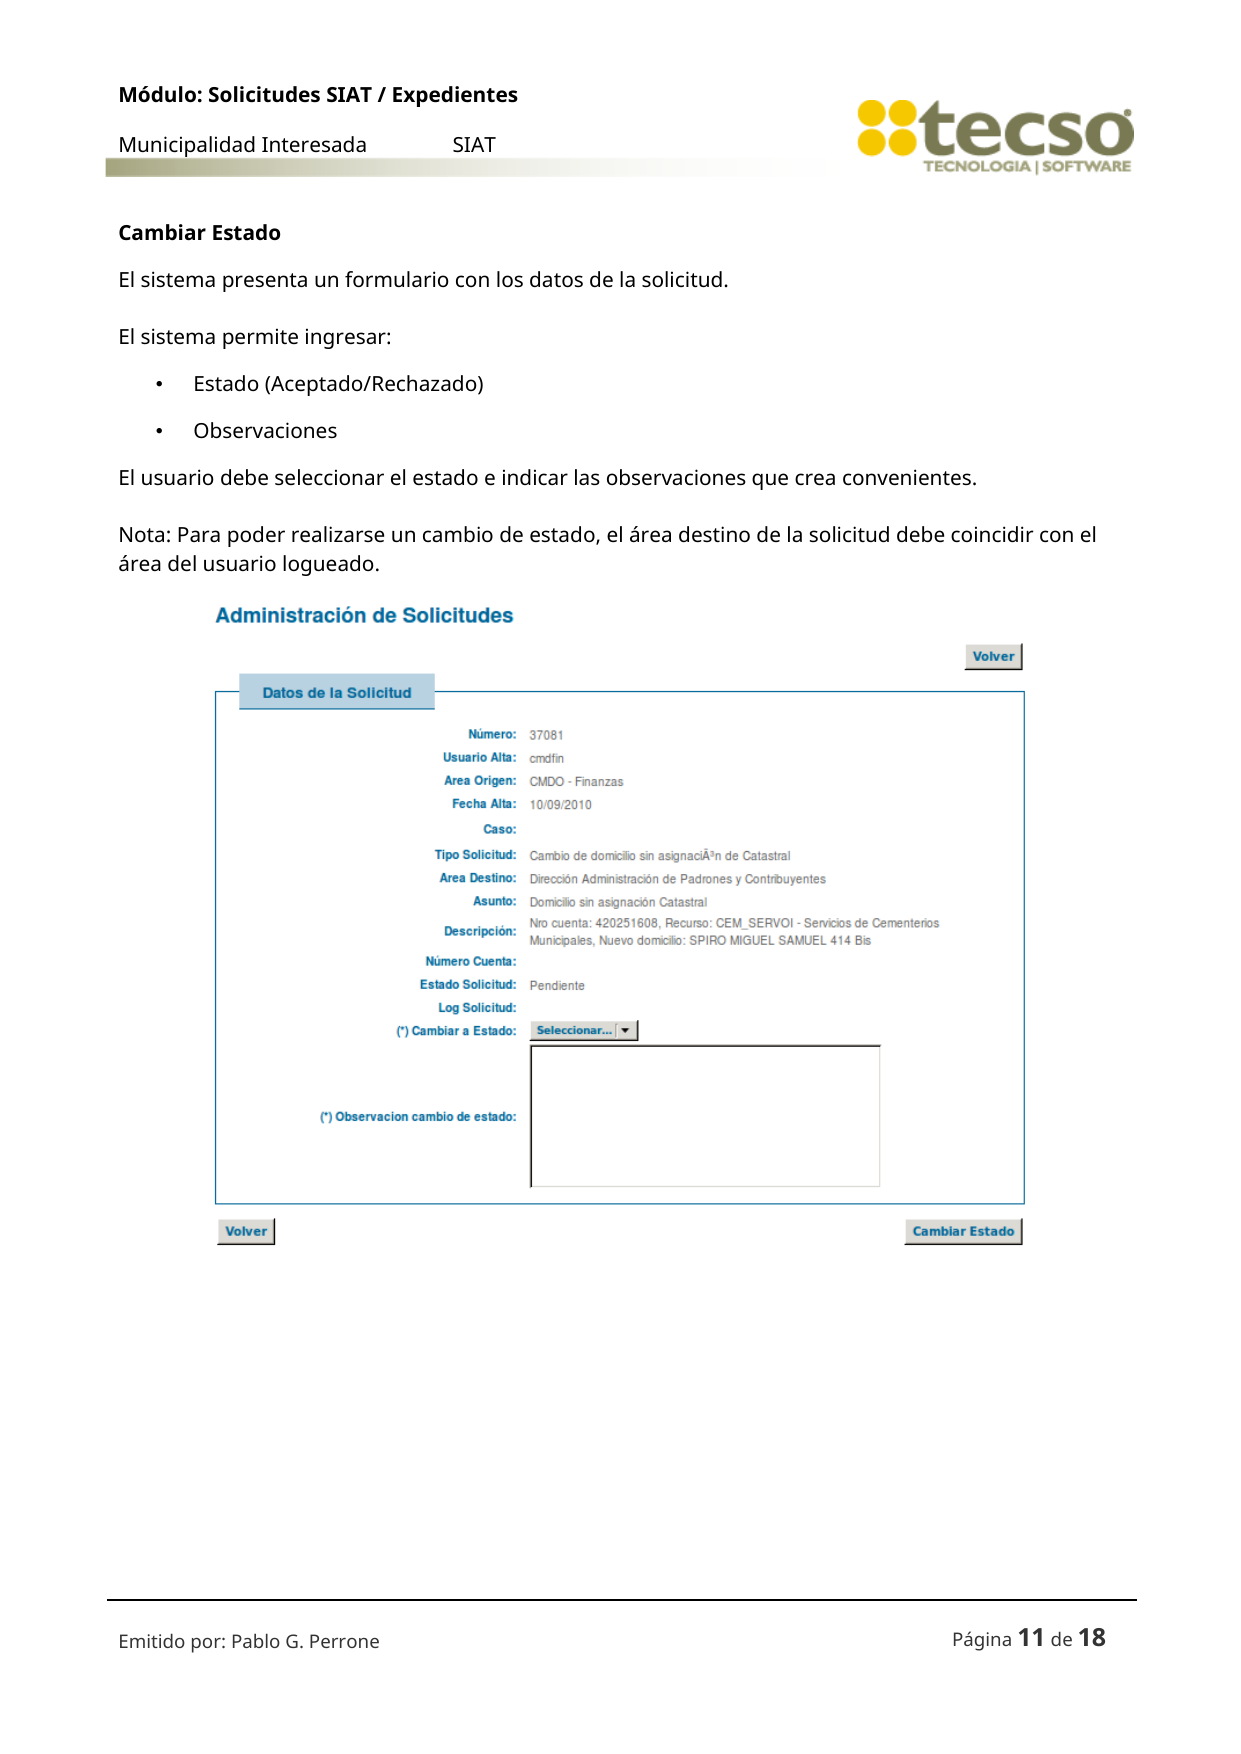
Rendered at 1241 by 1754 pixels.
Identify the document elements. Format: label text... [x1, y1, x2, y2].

picture [200, 596, 1040, 1259]
text Cambiar Estado [118, 218, 1122, 246]
text El usuario debe seleccionar el estado e indicar las observaciones que crea convenientes. Nota: Para poder realizarse un cambio de estado, el área destino de la solicitud debe coincidir con el área del usuario logueado. [118, 463, 1122, 577]
picture [105, 100, 1134, 177]
list Estado (Aceptado/Rechazado) [156, 369, 1122, 398]
list Observaciones [156, 416, 1122, 445]
text El sistema presenta un formulario con los datos de la solicitud. El sistema permite ingresar: [118, 265, 1122, 350]
